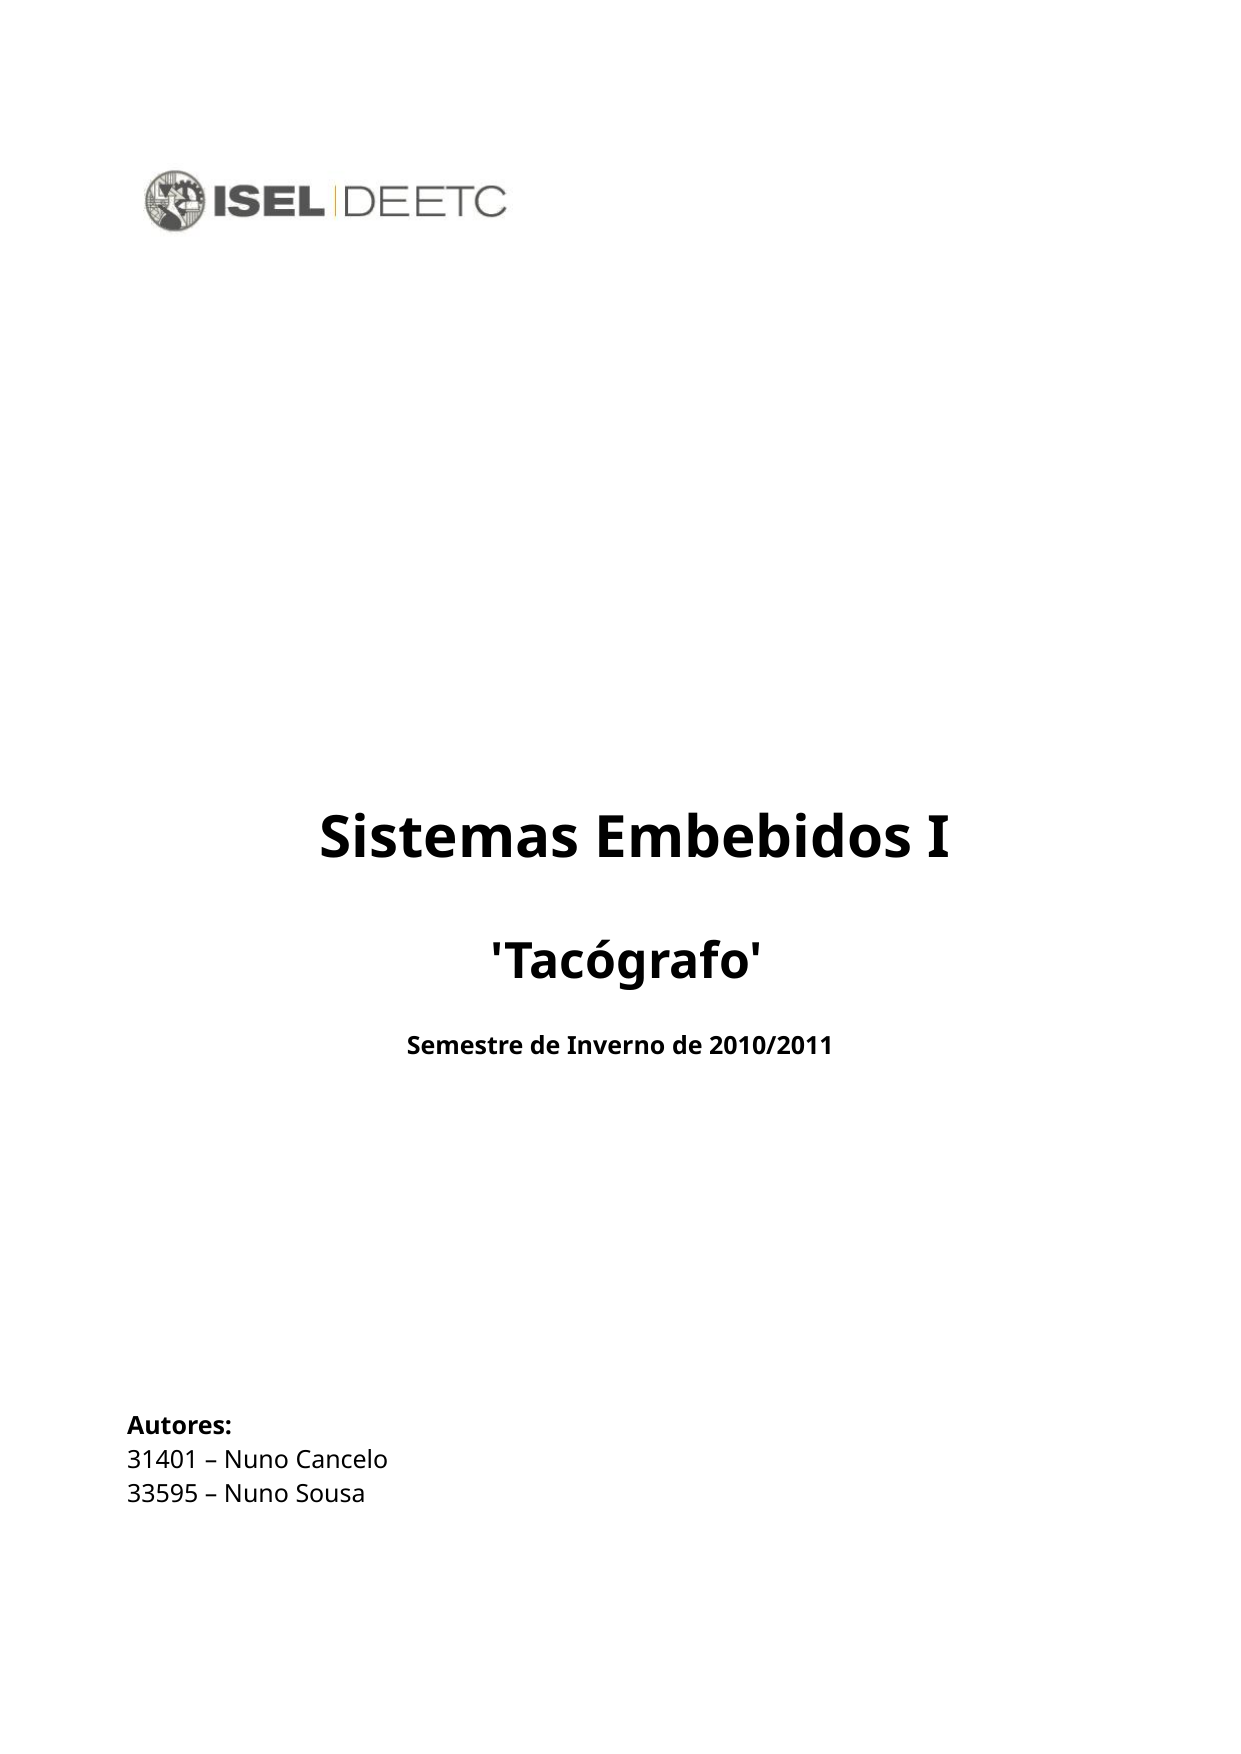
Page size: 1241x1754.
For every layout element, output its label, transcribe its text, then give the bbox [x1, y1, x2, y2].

text 'Tacógrafo' [118, 925, 1122, 993]
text Semestre de Inverno de 2010/2011 [118, 1028, 1122, 1062]
text Sistemas Embebidos I [118, 795, 1122, 874]
picture [135, 155, 537, 257]
